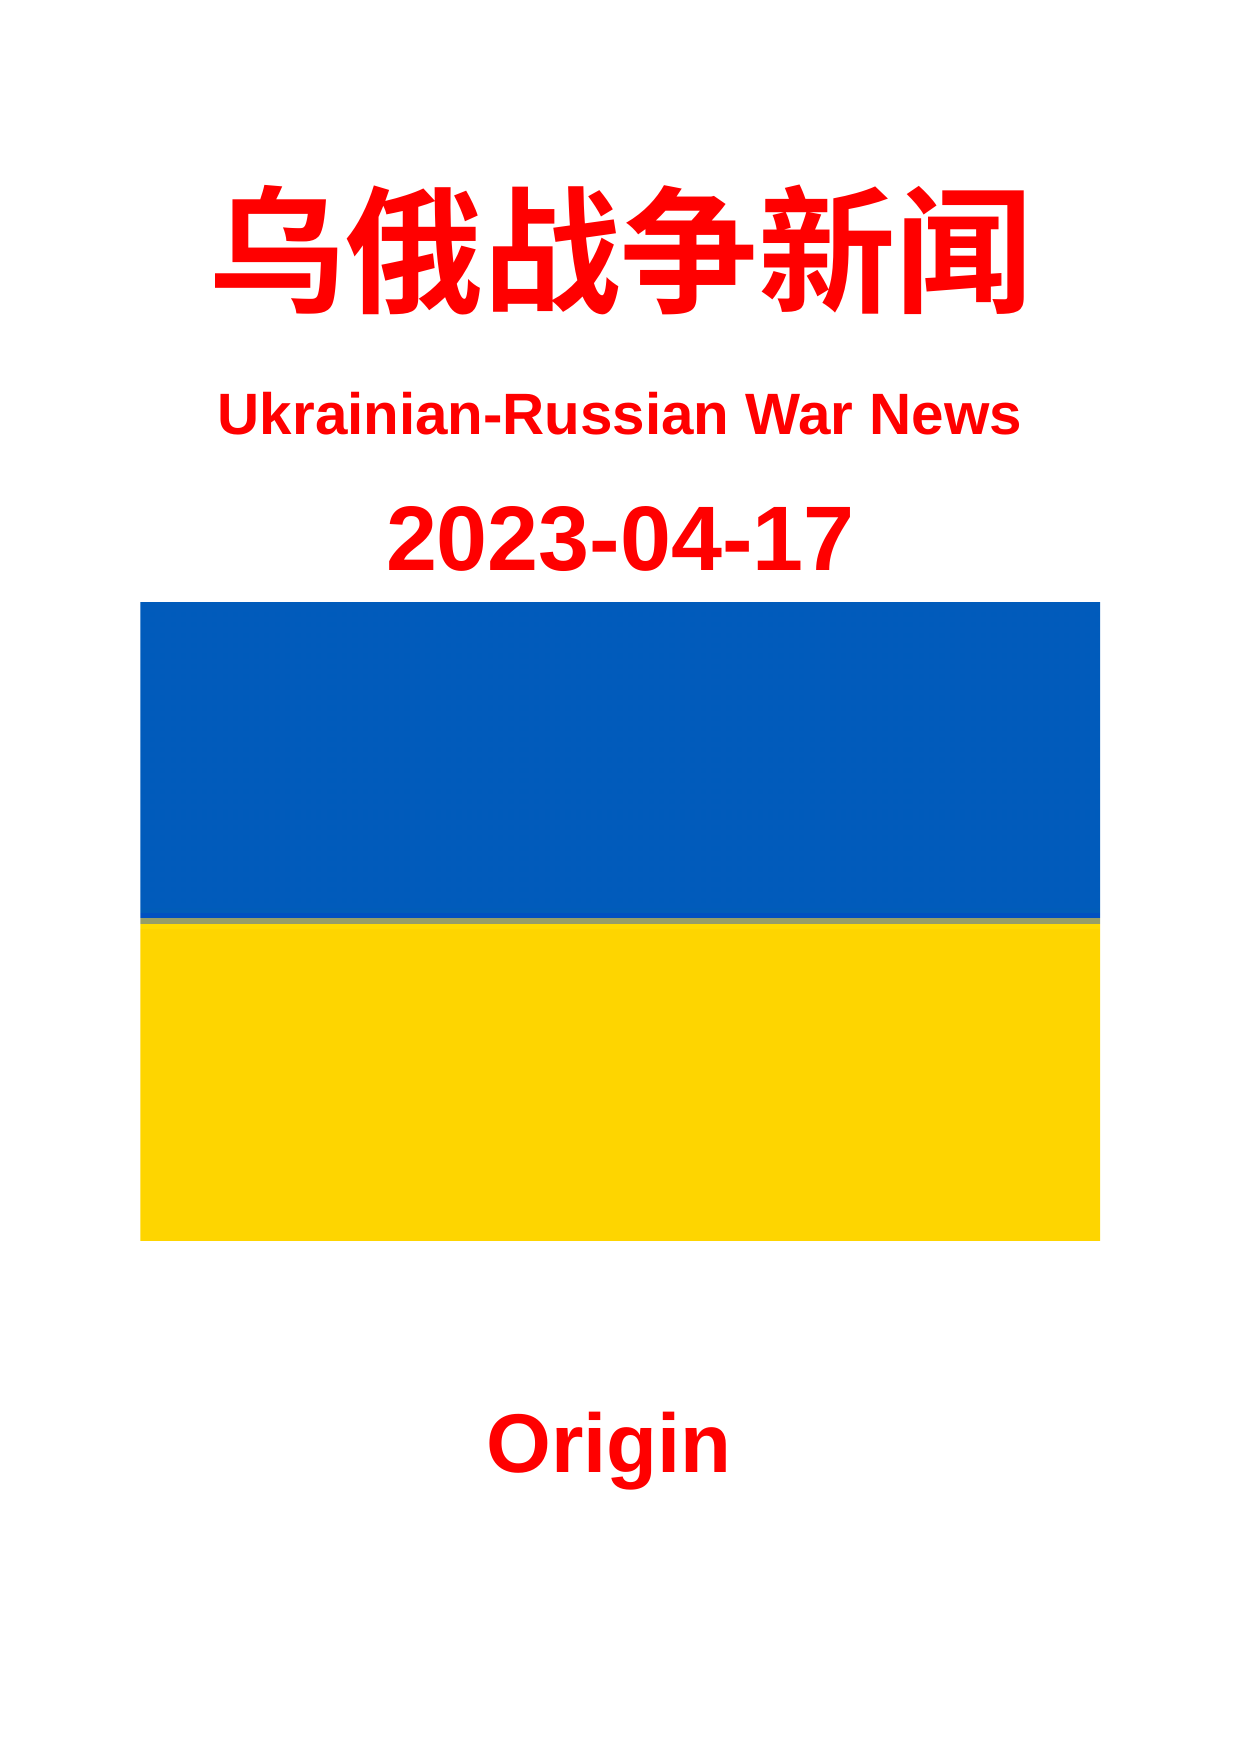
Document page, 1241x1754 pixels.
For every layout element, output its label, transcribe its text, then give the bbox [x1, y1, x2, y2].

picture [140, 602, 1100, 1241]
subtitle Ukrainian-Russian War News [118, 380, 1122, 447]
subtitle Origin [118, 1394, 1122, 1490]
subtitle 2023-04-17 [118, 484, 1122, 590]
subtitle 乌俄战争新闻 [118, 143, 1122, 342]
